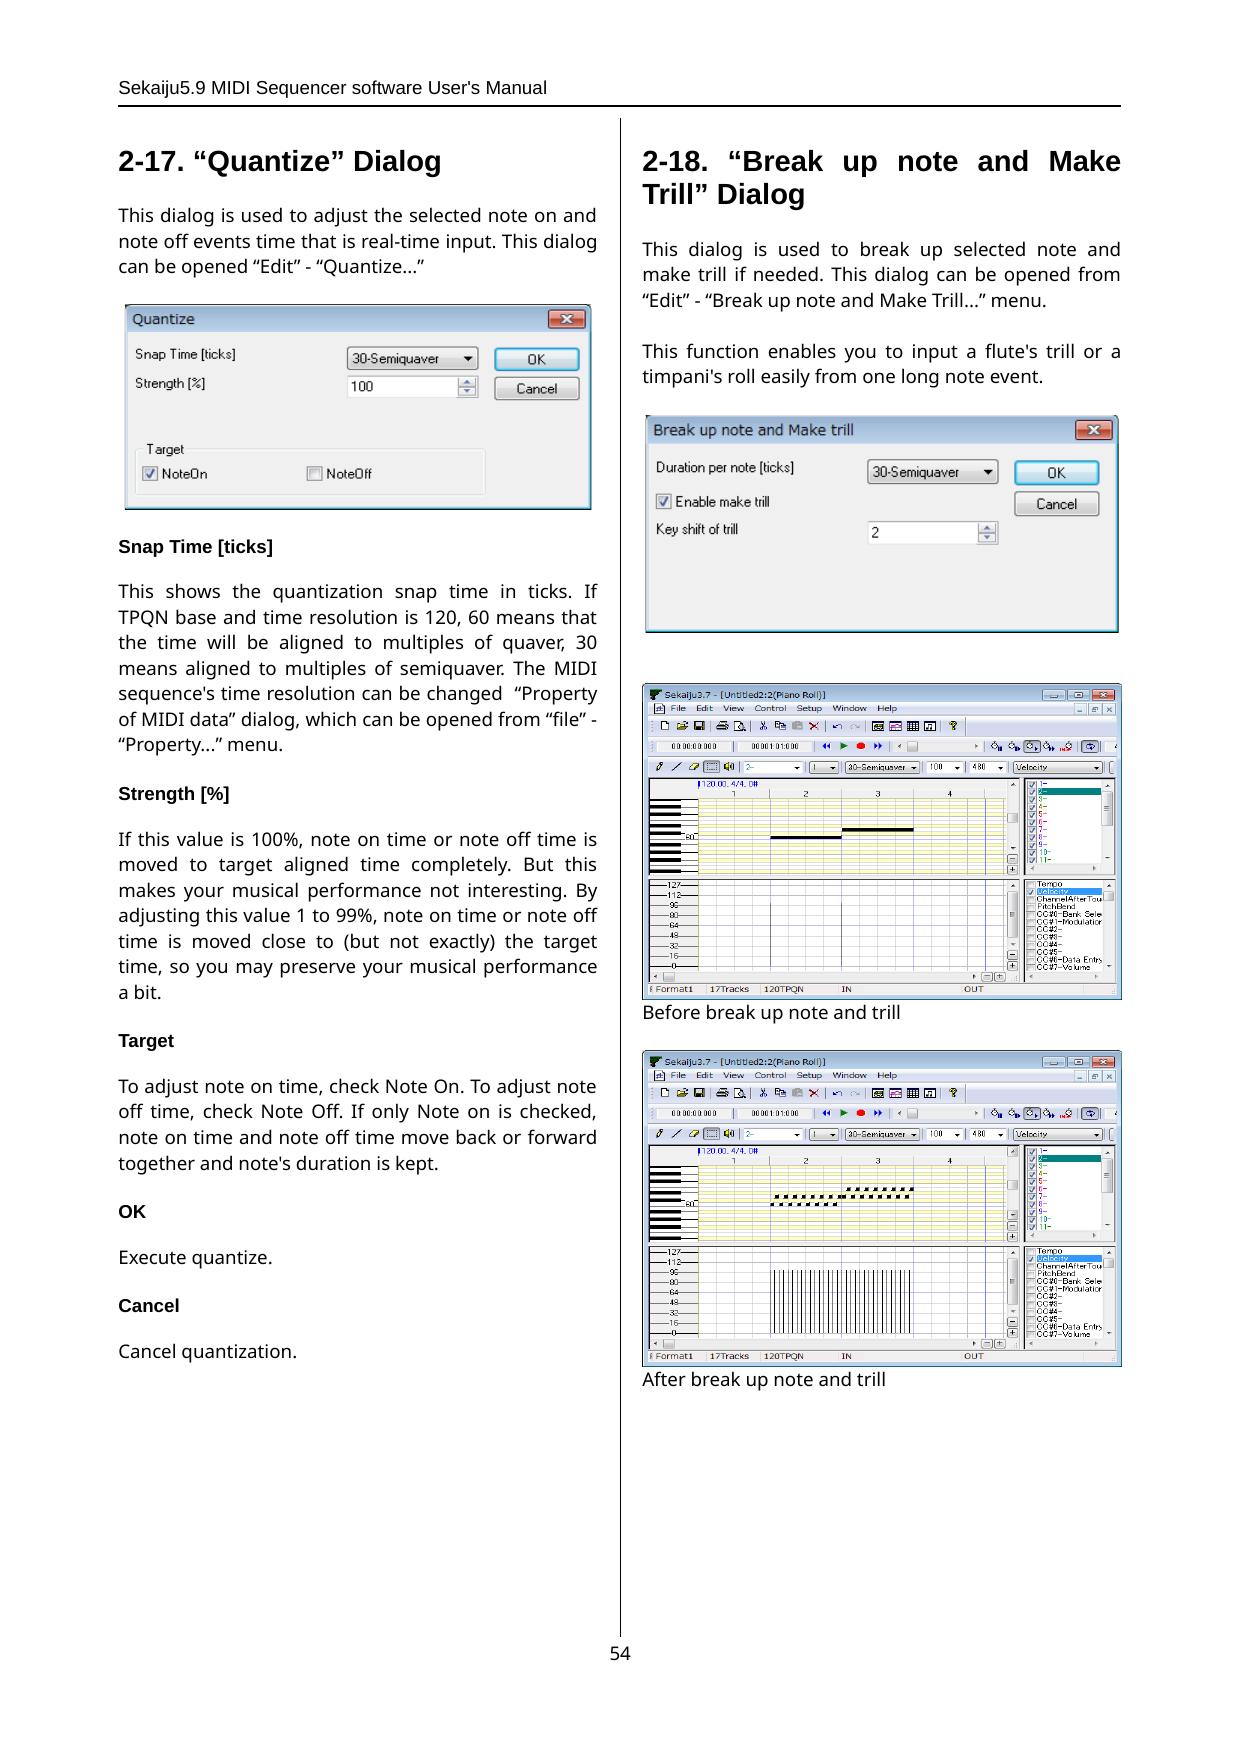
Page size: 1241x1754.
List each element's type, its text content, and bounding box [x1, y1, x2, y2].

text Before break up note and trill [642, 1000, 1122, 1025]
text If this value is 100%, note on time or note off time is moved to target aligned time completely. But this makes your musical performance not interesting. By adjusting this value 1 to 99%, note on time or note off time is moved close to (but not exactly) the target time, so you may preserve your musical performance a bit. [118, 826, 598, 1004]
text To adjust note on time, check Note On. To adjust note off time, check Note Off. If only Note on is checked, note on time and note off time move back or forward together and note's duration is kept. [118, 1073, 598, 1175]
text This shows the quantization snap time in ticks. If TPQN base and time resolution is 120, 60 means that the time will be aligned to multiples of quaver, 30 means aligned to multiples of semiquaver. The MIDI sequence's time resolution can be changed “Property of MIDI data” dialog, which can be opened from “file” - “Property...” menu. [118, 579, 598, 757]
subtitle 2-17. “Quantize” Dialog [118, 144, 598, 177]
text This dialog is used to break up selected note and make trill if needed. This dialog can be opened from “Edit” - “Break up note and Make Trill...” menu. [642, 236, 1122, 313]
picture [642, 683, 1122, 1000]
text Execute quantize. [118, 1244, 598, 1269]
text Cancel quantization. [118, 1338, 598, 1364]
picture [642, 1050, 1122, 1367]
picture [645, 415, 1119, 633]
text OK [118, 1201, 598, 1222]
text Snap Time [ticks] [118, 536, 598, 557]
text This dialog is used to adjust the selected note on and note off events time that is real-time input. This dialog can be opened “Edit” - “Quantize...” [118, 203, 598, 279]
text Strength [%] [118, 783, 598, 804]
text This function enables you to input a flute's trill or a timpani's roll easily from one long note event. [642, 338, 1122, 389]
subtitle 2-18. “Break up note and Make Trill” Dialog [642, 144, 1122, 211]
text Cancel [118, 1295, 598, 1317]
text Target [118, 1030, 598, 1052]
text After break up note and trill [642, 1367, 1122, 1392]
picture [124, 304, 592, 510]
